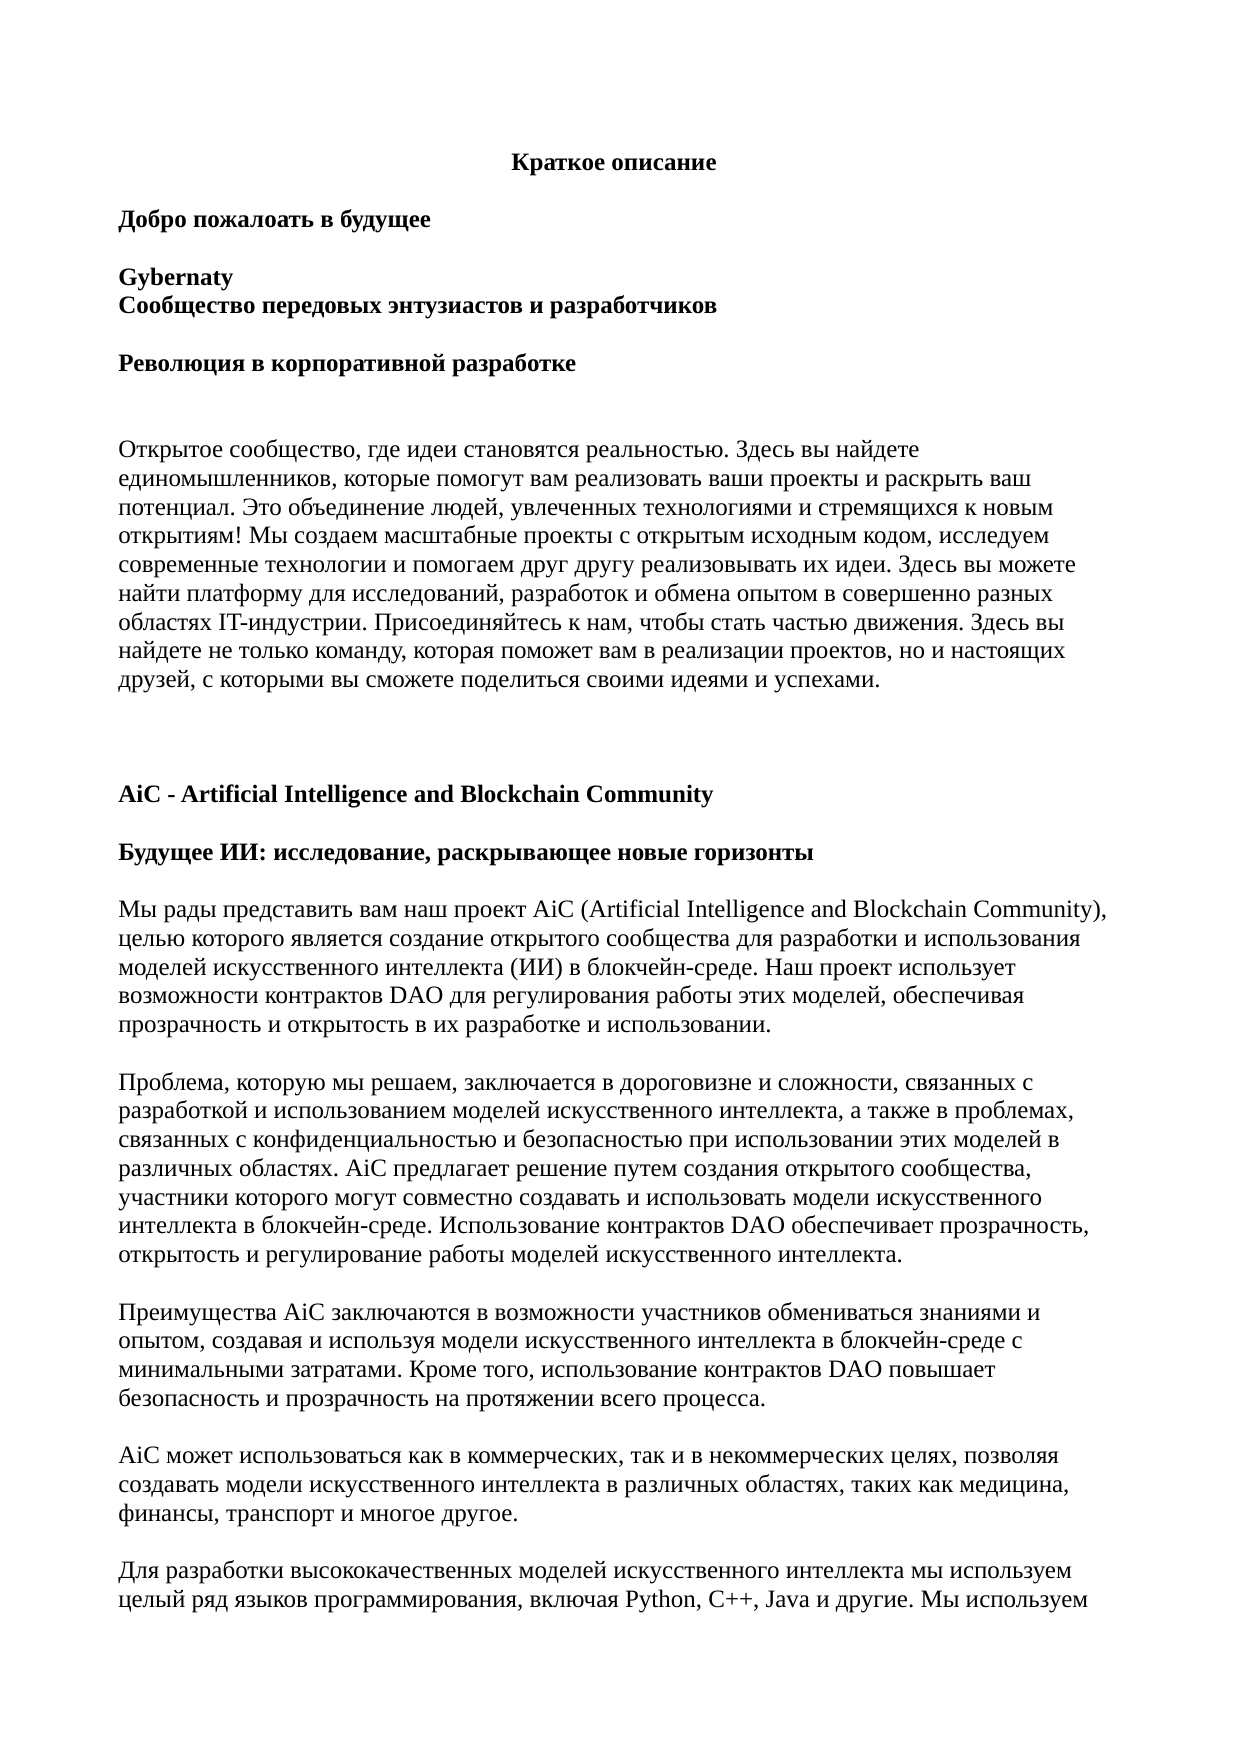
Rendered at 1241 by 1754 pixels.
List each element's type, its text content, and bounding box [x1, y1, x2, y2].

text Краткое описание [118, 147, 1122, 176]
text Добро пожалоать в будущее Gybernaty Сообщество передовых энтузиастов и разработчиков Революция в корпоративной разработке [118, 176, 1122, 377]
text Будущее ИИ: исследование, раскрывающее новые горизонты Мы рады представить вам наш проект AiC (Artificial Intelligence and Blockchain Community), целью которого является создание открытого сообщества для разработки и использования моделей искусственного интеллекта (ИИ) в блокчейн-среде. Наш проект использует возможности контрактов DAO для регулирования работы этих моделей, обеспечивая прозрачность и открытость в их разработке и использовании. Проблема, которую мы решаем, заключается в дороговизне и сложности, связанных с разработкой и использованием моделей искусственного интеллекта, а также в проблемах, связанных с конфиденциальностью и безопасностью при использовании этих моделей в различных областях. AiC предлагает решение путем создания открытого сообщества, участники которого могут совместно создавать и использовать модели искусственного интеллекта в блокчейн-среде. Использование контрактов DAO обеспечивает прозрачность, открытость и регулирование работы моделей искусственного интеллекта. Преимущества AiC заключаются в возможности участников обмениваться знаниями и опытом, создавая и используя модели искусственного интеллекта в блокчейн-среде с минимальными затратами. Кроме того, использование контрактов DAO повышает безопасность и прозрачность на протяжении всего процесса. AiC может использоваться как в коммерческих, так и в некоммерческих целях, позволяя создавать модели искусственного интеллекта в различных областях, таких как медицина, финансы, транспорт и многое другое. Для разработки высококачественных моделей искусственного интеллекта мы используем целый ряд языков программирования, включая Python, C++, Java и другие. Мы используем [118, 837, 1122, 1613]
text AiC - Artificial Intelligence and Blockchain Community [118, 779, 1122, 808]
text Открытое сообщество, где идеи становятся реальностью. Здесь вы найдете единомышленников, которые помогут вам реализовать ваши проекты и раскрыть ваш потенциал. Это объединение людей, увлеченных технологиями и стремящихся к новым открытиям! Мы создаем масштабные проекты с открытым исходным кодом, исследуем современные технологии и помогаем друг другу реализовывать их идеи. Здесь вы можете найти платформу для исследований, разработок и обмена опытом в совершенно разных областях IT-индустрии. Присоединяйтесь к нам, чтобы стать частью движения. Здесь вы найдете не только команду, которая поможет вам в реализации проектов, но и настоящих друзей, с которыми вы сможете поделиться своими идеями и успехами. [118, 434, 1122, 693]
